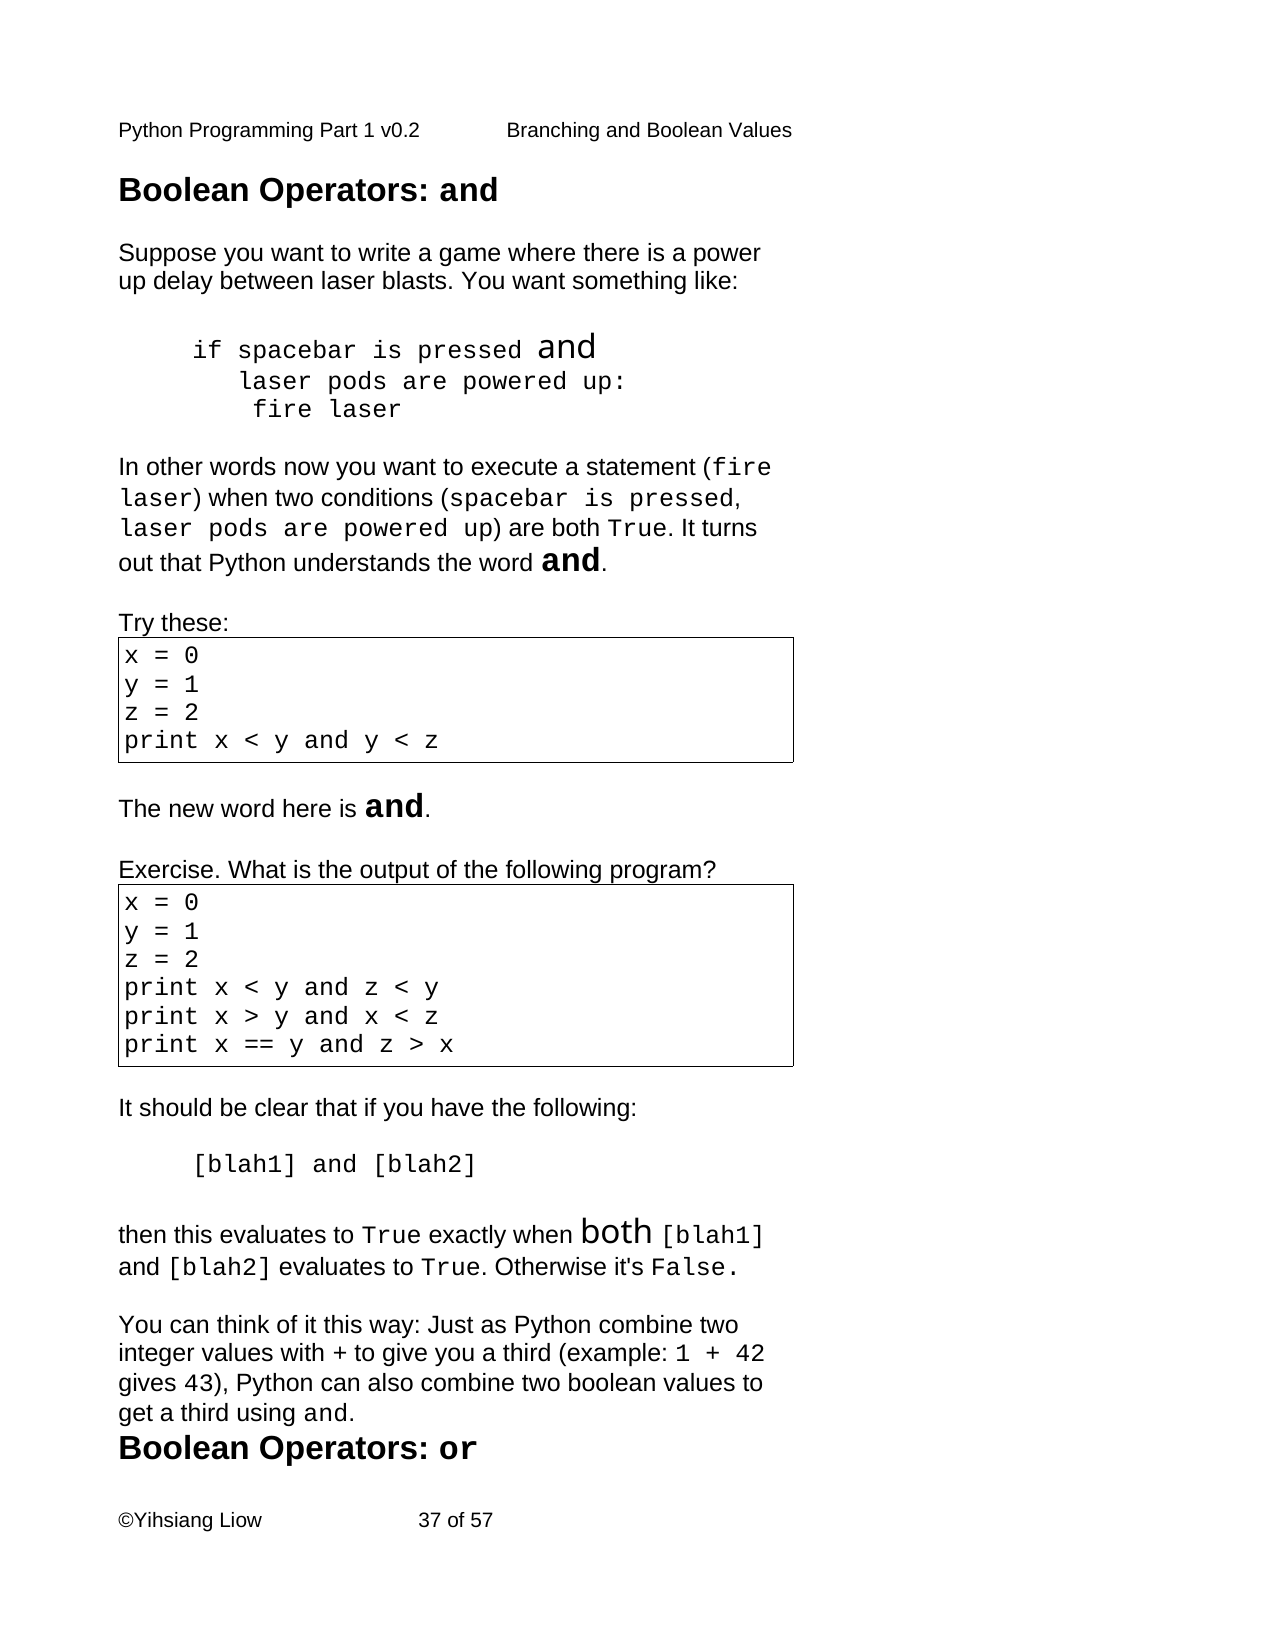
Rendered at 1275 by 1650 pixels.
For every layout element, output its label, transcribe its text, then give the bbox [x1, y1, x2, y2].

text Exercise. What is the output of the following program? [118, 856, 793, 884]
table_header x = 0 y = 1 z = 2 print x < y and y < z [119, 638, 793, 762]
text Suppose you want to write a game where there is a power up delay between laser blasts. You want something like: [118, 239, 793, 295]
text laser pods are powered up: [118, 369, 793, 397]
text The new word here is and. [118, 790, 793, 828]
text Boolean Operators: or [118, 1429, 793, 1469]
text [blah1] and [blah2] [118, 1149, 793, 1180]
text fire laser [118, 397, 793, 425]
text Try these: [118, 609, 793, 637]
text In other words now you want to execute a statement (fire laser) when two conditions (spacebar is pressed, laser pods are powered up) are both True. It turns out that Python understands the word and. [118, 453, 793, 581]
text You can think of it this way: Just as Python combine two integer values with + to give you a third (example: 1 + 42 gives 43), Python can also combine two boolean values to get a third using and. [118, 1311, 793, 1429]
table_header x = 0 y = 1 z = 2 print x < y and z < y print x > y and x < z print x == y and z > x [119, 885, 793, 1066]
text It should be clear that if you have the following: [118, 1094, 793, 1122]
text Boolean Operators: and [118, 171, 793, 211]
text then this evaluates to True exactly when both [blah1] and [blah2] evaluates to True. Otherwise it's False. [118, 1208, 793, 1283]
text if spacebar is pressed and [118, 323, 793, 369]
